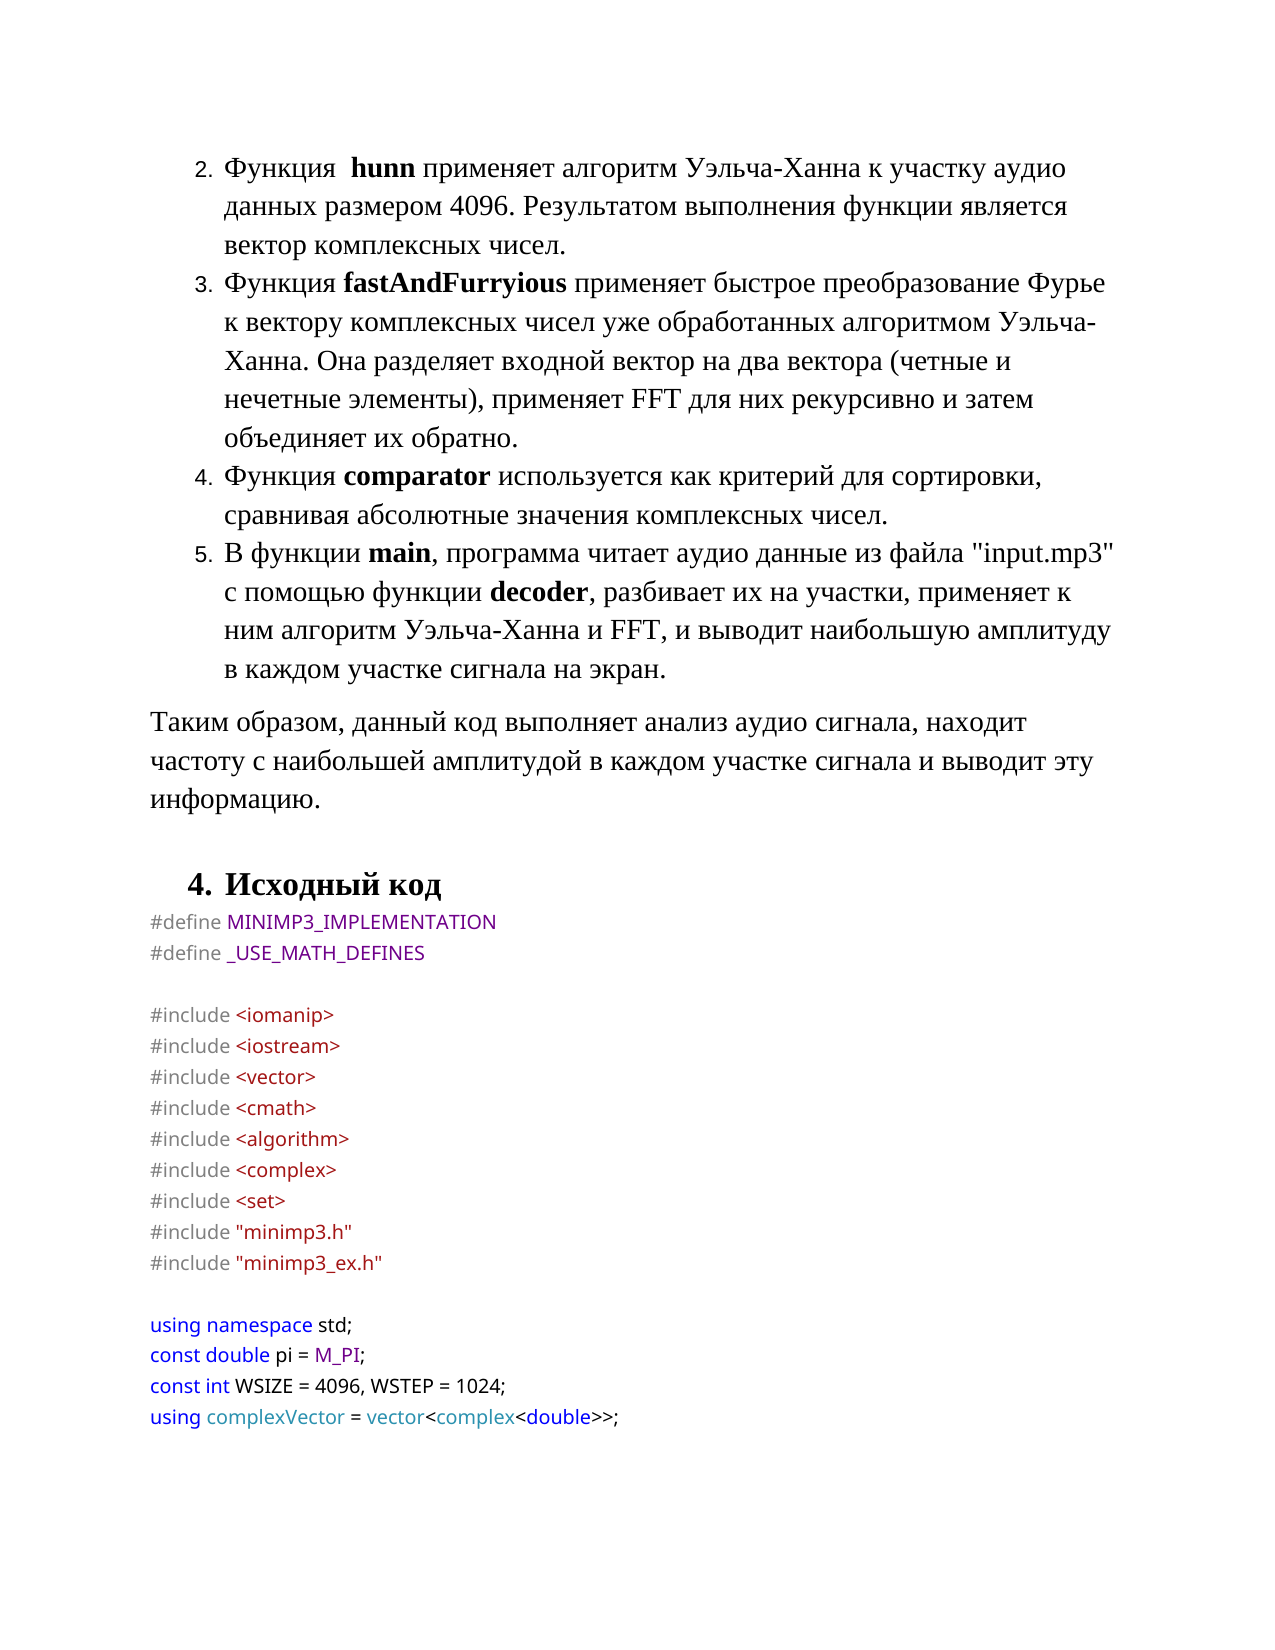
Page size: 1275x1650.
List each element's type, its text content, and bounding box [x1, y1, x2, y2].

text const int WSIZE = 4096, WSTEP = 1024; [150, 1373, 1125, 1400]
text #include <algorithm> [150, 1125, 1125, 1152]
text #include <vector> [150, 1063, 1125, 1090]
text #include <complex> [150, 1156, 1125, 1183]
text #include <cmath> [150, 1094, 1125, 1121]
list Функция fastAndFurryious применяет быстрое преобразование Фурье к вектору комплексных чисел уже обработанных алгоритмом Уэльча-Ханна. Она разделяет входной вектор на два вектора (четные и нечетные элементы), применяет FFT для них рекурсивно и затем объединяет их обратно. [194, 266, 1125, 453]
text #define _USE_MATH_DEFINES [150, 939, 1125, 967]
text #include <iomanip> [150, 1001, 1125, 1028]
text using complexVector = vector<complex<double>>; [150, 1404, 1125, 1431]
list Функция hunn применяет алгоритм Уэльча-Ханна к участку аудио данных размером 4096. Результатом выполнения функции является вектор комплексных чисел. [194, 150, 1125, 261]
text using namespace std; [150, 1311, 1125, 1338]
text #include <set> [150, 1187, 1125, 1214]
list В функции main, программа читает аудио данные из файла "input.mp3" с помощью функции decoder, разбивает их на участки, применяет к ним алгоритм Уэльча-Ханна и FFT, и выводит наибольшую амплитуду в каждом участке сигнала на экран. [194, 535, 1125, 684]
text const double pi = M_PI; [150, 1342, 1125, 1369]
list Функция comparator используется как критерий для сортировки, сравнивая абсолютные значения комплексных чисел. [194, 458, 1125, 530]
text #include <iostream> [150, 1032, 1125, 1059]
text #define MINIMP3_IMPLEMENTATION [150, 909, 1125, 936]
text Таким образом, данный код выполняет анализ аудио сигнала, находит частоту с наибольшей амплитудой в каждом участке сигнала и выводит эту информацию. [150, 704, 1125, 815]
text #include "minimp3_ex.h" [150, 1249, 1125, 1276]
text #include "minimp3.h" [150, 1218, 1125, 1245]
list Исходный код [187, 864, 1125, 903]
